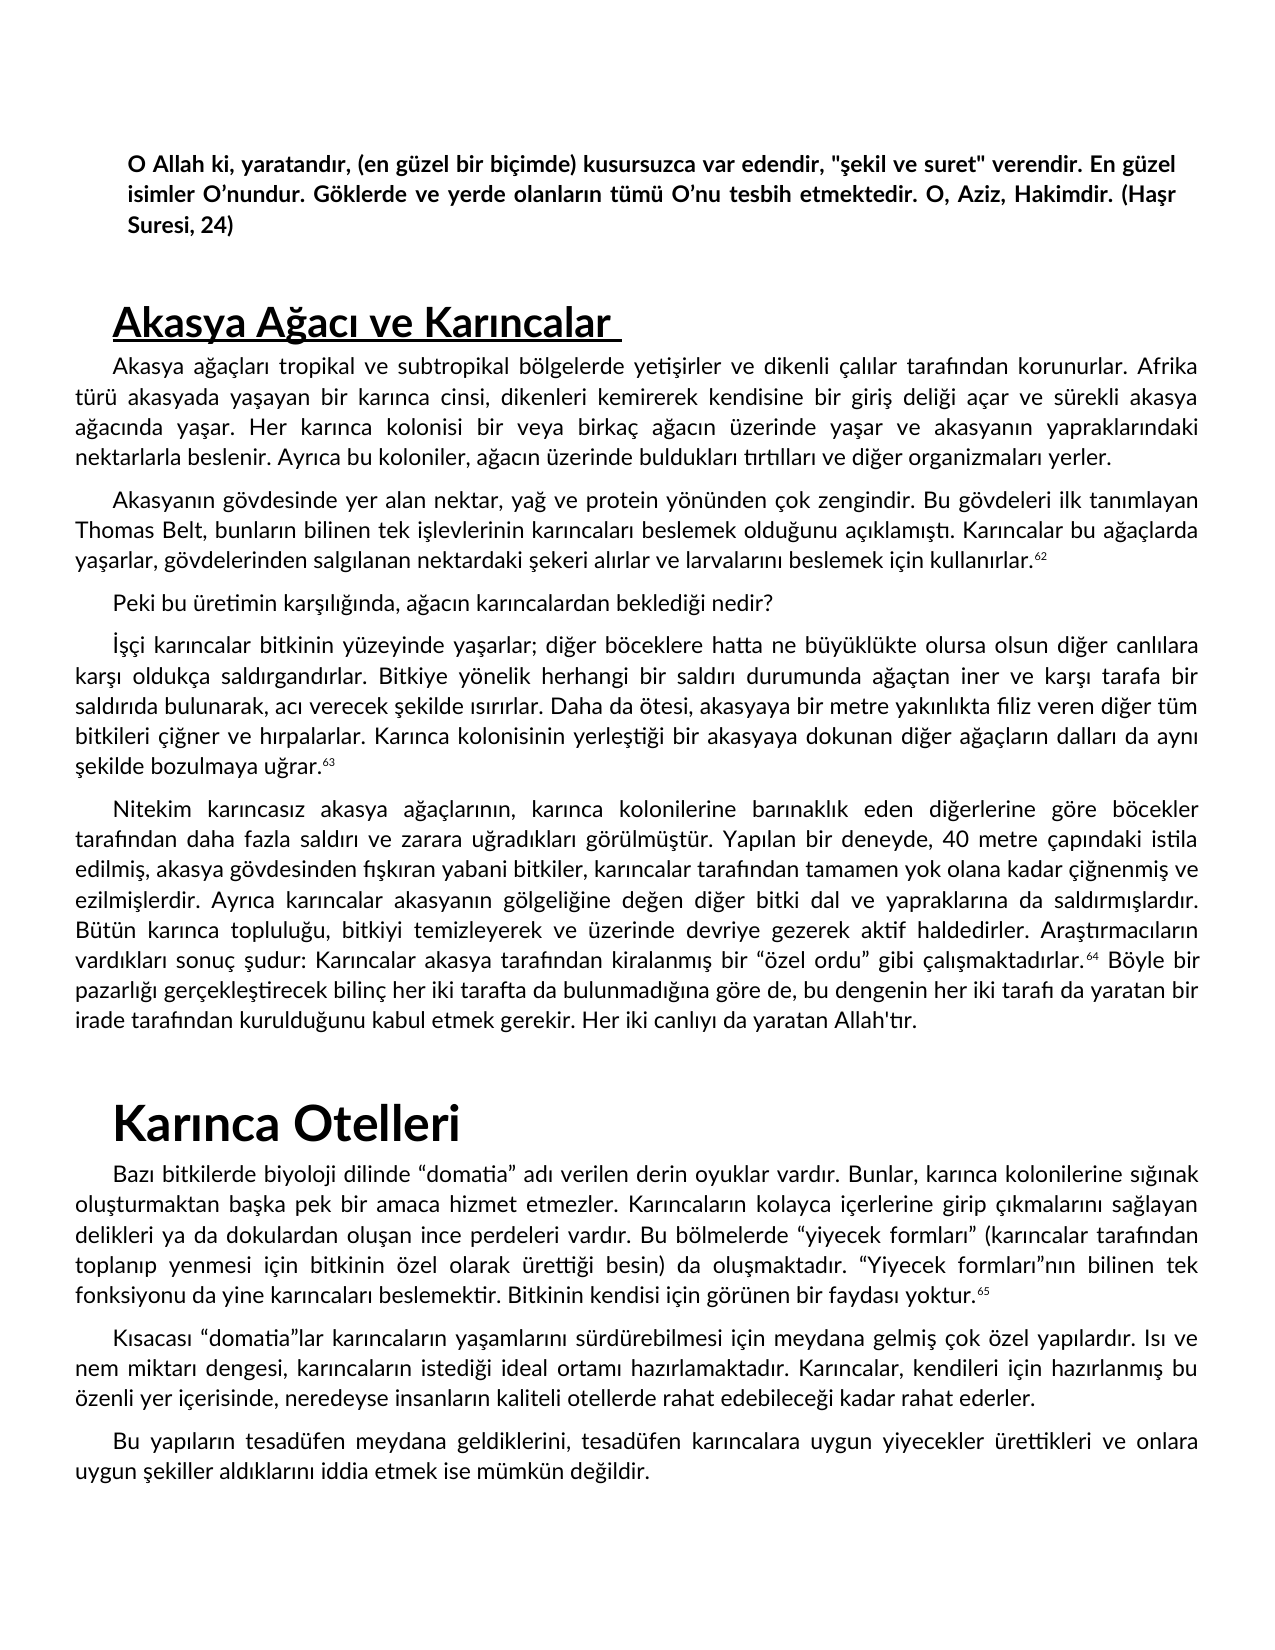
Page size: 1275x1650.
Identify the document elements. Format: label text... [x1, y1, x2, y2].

text Kısacası “domatia”lar karıncaların yaşamlarını sürdürebilmesi için meydana gelmiş çok özel yapılardır. Isı ve nem miktarı dengesi, karıncaların istediği ideal ortamı hazırlamaktadır. Karıncalar, kendileri için hazırlanmış bu özenli yer içerisinde, neredeyse insanların kaliteli otellerde rahat edebileceği kadar rahat ederler. [75, 1323, 1200, 1411]
text Bu yapıların tesadüfen meydana geldiklerini, tesadüfen karıncalara uygun yiyecekler ürettikleri ve onlara uygun şekiller aldıklarını iddia etmek ise mümkün değildir. [75, 1427, 1200, 1484]
text Nitekim karıncasız akasya ağaçlarının, karınca kolonilerine barınaklık eden diğerlerine göre böcekler tarafından daha fazla saldırı ve zarara uğradıkları görülmüştür. Yapılan bir deneyde, 40 metre çapındaki istila edilmiş, akasya gövdesinden fışkıran yabani bitkiler, karıncalar tarafından tamamen yok olana kadar çiğnenmiş ve ezilmişlerdir. Ayrıca karıncalar akasyanın gölgeliğine değen diğer bitki dal ve yapraklarına da saldırmışlardır. Bütün karınca topluluğu, bitkiyi temizleyerek ve üzerinde devriye gezerek aktif haldedirler. Araştırmacıların vardıkları sonuç şudur: Karıncalar akasya tarafından kiralanmış bir “özel ordu” gibi çalışmaktadırlar.64 Böyle bir pazarlığı gerçekleştirecek bilinç her iki tarafta da bulunmadığına göre de, bu dengenin her iki tarafı da yaratan bir irade tarafından kurulduğunu kabul etmek gerekir. Her iki canlıyı da yaratan Allah'tır. [75, 795, 1200, 1034]
text Akasya ağaçları tropikal ve subtropikal bölgelerde yetişirler ve dikenli çalılar tarafından korunurlar. Afrika türü akasyada yaşayan bir karınca cinsi, dikenleri kemirerek kendisine bir giriş deliği açar ve sürekli akasya ağacında yaşar. Her karınca kolonisi bir veya birkaç ağacın üzerinde yaşar ve akasyanın yapraklarındaki nektarlarla beslenir. Ayrıca bu koloniler, ağacın üzerinde buldukları tırtılları ve diğer organizmaları yerler. [75, 352, 1200, 470]
text O Allah ki, yaratandır, (en güzel bir biçimde) kusursuzca var edendir, "şekil ve suret" verendir. En güzel isimler O’nundur. Göklerde ve yerde olanların tümü O’nu tesbih etmektedir. O, Aziz, Hakimdir. (Haşr Suresi, 24) [127, 150, 1177, 238]
text Akasyanın gövdesinde yer alan nektar, yağ ve protein yönünden çok zengindir. Bu gövdeleri ilk tanımlayan Thomas Belt, bunların bilinen tek işlevlerinin karıncaları beslemek olduğunu açıklamıştı. Karıncalar bu ağaçlarda yaşarlar, gövdelerinden salgılanan nektardaki şekeri alırlar ve larvalarını beslemek için kullanırlar.62 [75, 485, 1200, 573]
text Peki bu üretimin karşılığında, ağacın karıncalardan beklediği nedir? [75, 588, 1200, 616]
text İşçi karıncalar bitkinin yüzeyinde yaşarlar; diğer böceklere hatta ne büyüklükte olursa olsun diğer canlılara karşı oldukça saldırgandırlar. Bitkiye yönelik herhangi bir saldırı durumunda ağaçtan iner ve karşı tarafa bir saldırıda bulunarak, acı verecek şekilde ısırırlar. Daha da ötesi, akasyaya bir metre yakınlıkta filiz veren diğer tüm bitkileri çiğner ve hırpalarlar. Karınca kolonisinin yerleştiği bir akasyaya dokunan diğer ağaçların dalları da aynı şekilde bozulmaya uğrar.63 [75, 631, 1200, 779]
subtitle Karınca Otelleri [112, 1092, 1200, 1152]
text Bazı bitkilerde biyoloji dilinde “domatia” adı verilen derin oyuklar vardır. Bunlar, karınca kolonilerine sığınak oluşturmaktan başka pek bir amaca hizmet etmezler. Karıncaların kolayca içerlerine girip çıkmalarını sağlayan delikleri ya da dokulardan oluşan ince perdeleri vardır. Bu bölmelerde “yiyecek formları” (karıncalar tarafından toplanıp yenmesi için bitkinin özel olarak ürettiği besin) da oluşmaktadır. “Yiyecek formları”nın bilinen tek fonksiyonu da yine karıncaları beslemektir. Bitkinin kendisi için görünen bir faydası yoktur.65 [75, 1160, 1200, 1308]
subtitle Akasya Ağacı ve Karıncalar [112, 296, 1200, 346]
